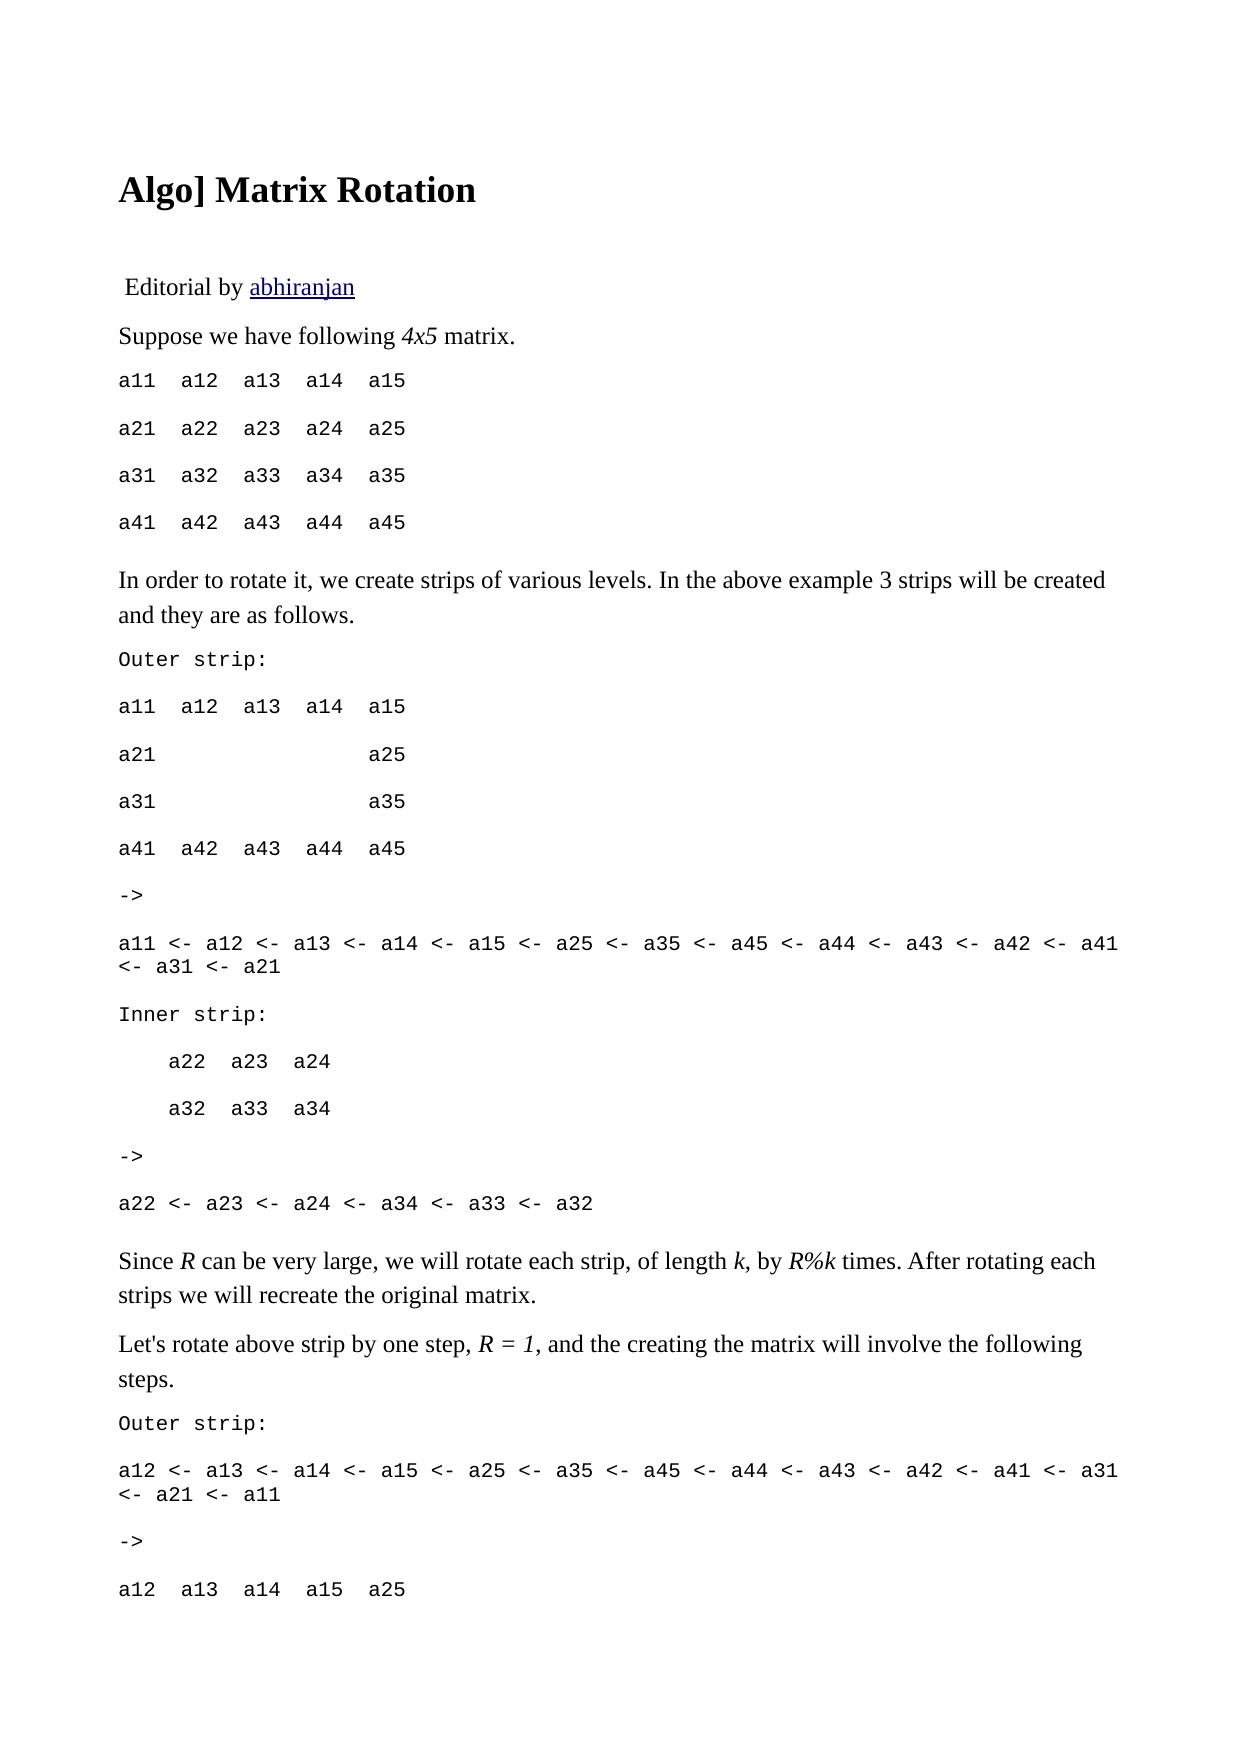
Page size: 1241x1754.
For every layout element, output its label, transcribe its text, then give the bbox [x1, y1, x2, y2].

text Let's rotate above strip by one step, R = 1, and the creating the matrix will involve the following steps. [118, 1329, 1122, 1393]
text Outer strip: [118, 649, 1122, 673]
text a11 <- a12 <- a13 <- a14 <- a15 <- a25 <- a35 <- a45 <- a44 <- a43 <- a42 <- a41 <- a31 <- a21 [118, 933, 1122, 980]
text In order to rotate it, we create strips of various levels. In the above example 3 strips will be created and they are as follows. [118, 566, 1122, 629]
text a31 a35 [118, 791, 1122, 814]
text Suppose we have following 4x5 matrix. [118, 321, 1122, 350]
text a21 a25 [118, 744, 1122, 767]
text a31 a32 a33 a34 a35 [118, 465, 1122, 489]
text a22 a23 a24 [118, 1051, 1122, 1075]
text a11 a12 a13 a14 a15 [118, 696, 1122, 720]
text a22 <- a23 <- a24 <- a34 <- a33 <- a32 [118, 1193, 1122, 1217]
text Inner strip: [118, 1004, 1122, 1027]
text Editorial by abhiranjan [118, 272, 1122, 301]
text a11 a12 a13 a14 a15 [118, 371, 1122, 394]
text a12 a13 a14 a15 a25 [118, 1579, 1122, 1602]
text a32 a33 a34 [118, 1098, 1122, 1122]
text a41 a42 a43 a44 a45 [118, 838, 1122, 862]
text Since R can be very large, we will rotate each strip, of length k, by R%k times. After rotating each strips we will recreate the original matrix. [118, 1246, 1122, 1309]
text a12 <- a13 <- a14 <- a15 <- a25 <- a35 <- a45 <- a44 <- a43 <- a42 <- a41 <- a31 <- a21 <- a11 [118, 1460, 1122, 1508]
text -> [118, 886, 1122, 909]
text -> [118, 1146, 1122, 1169]
text Outer strip: [118, 1413, 1122, 1437]
text a21 a22 a23 a24 a25 [118, 418, 1122, 441]
text a41 a42 a43 a44 a45 [118, 512, 1122, 536]
subtitle Algo] Matrix Rotation [118, 168, 1122, 211]
text -> [118, 1531, 1122, 1555]
